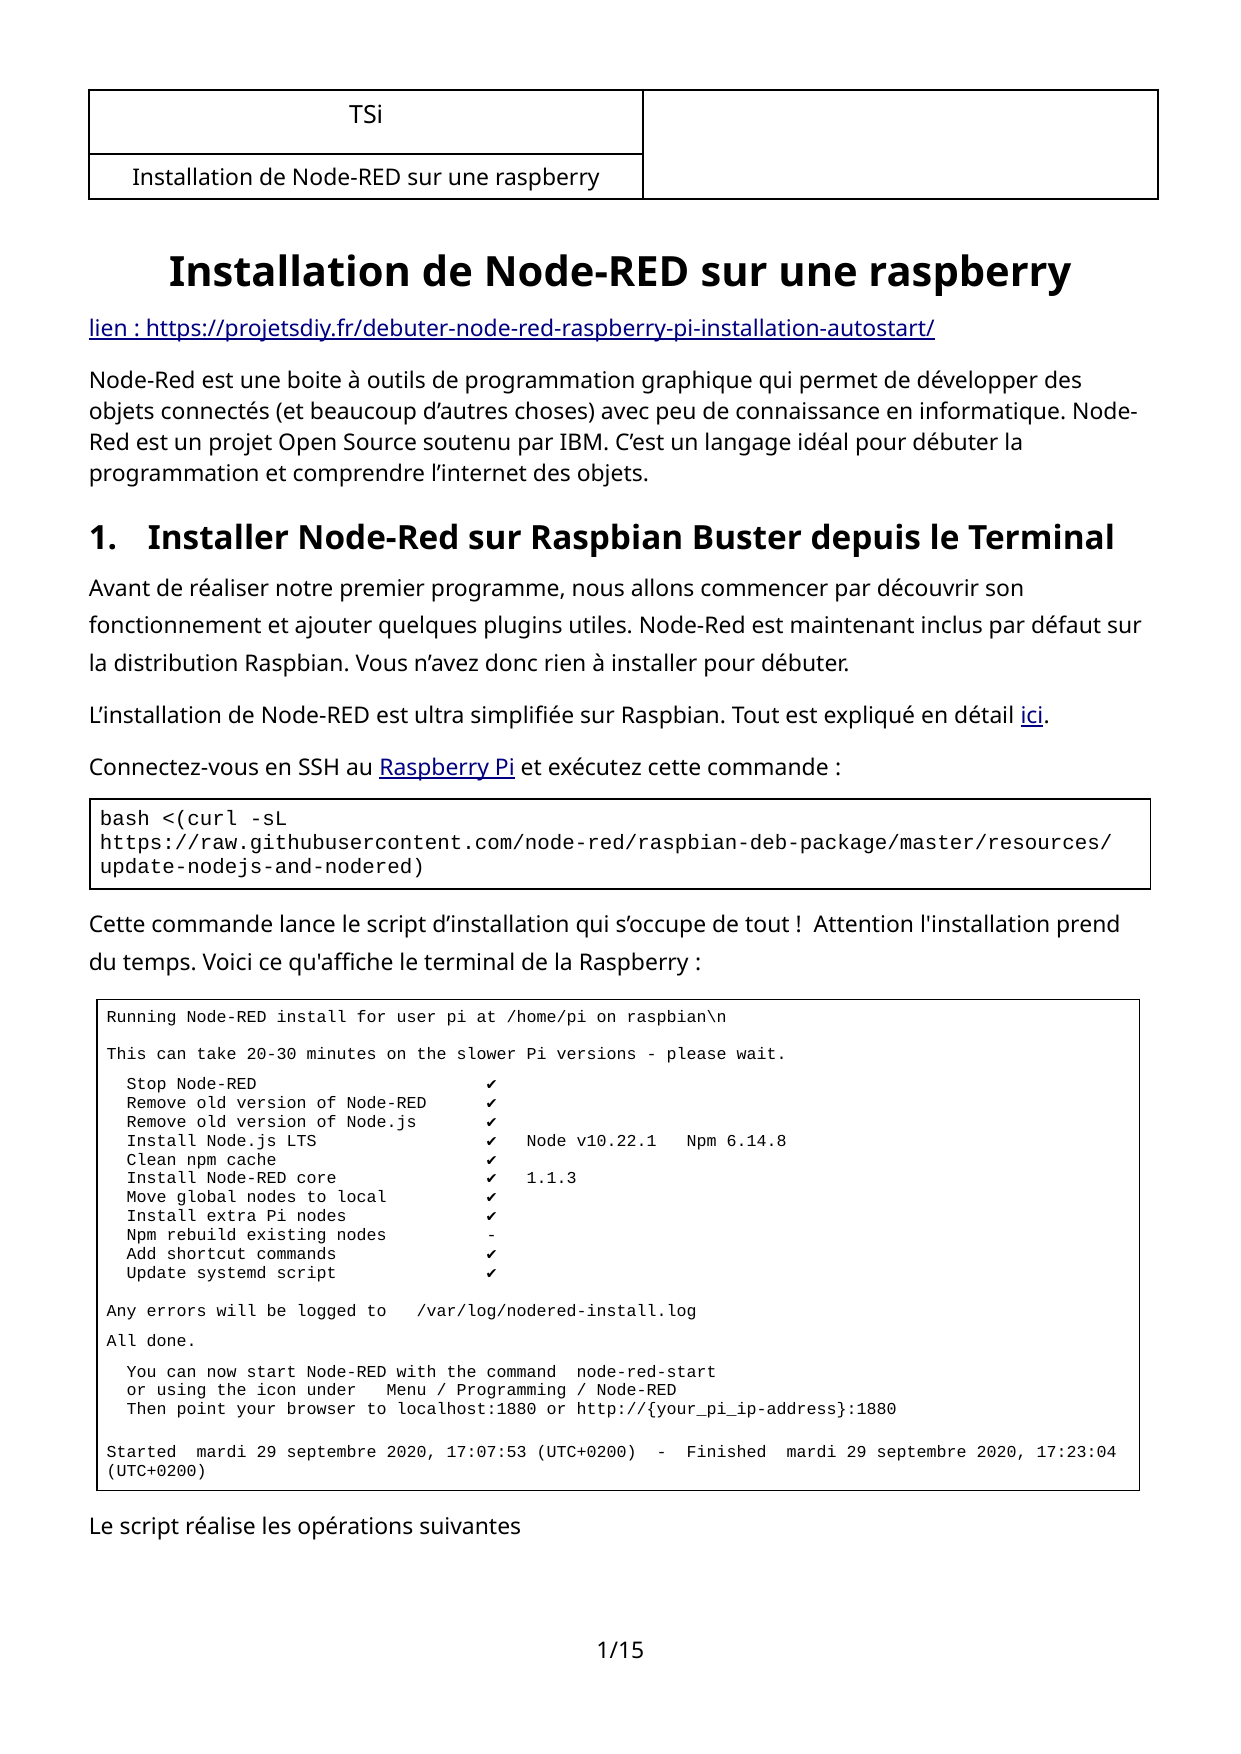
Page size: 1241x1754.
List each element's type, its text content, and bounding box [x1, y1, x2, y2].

text Npm rebuild existing nodes - [106, 1227, 1130, 1246]
text Connectez-vous en SSH au Raspberry Pi et exécutez cette commande : [88, 751, 1152, 782]
text Cette commande lance le script d’installation qui s’occupe de tout ! Attention l'installation prend du temps. Voici ce qu'affiche le terminal de la Raspberry : [88, 803, 1152, 977]
text Move global nodes to local ✔ [106, 1189, 1130, 1208]
text Remove old version of Node-RED ✔ [106, 1095, 1130, 1113]
text Stop Node-RED ✔ [106, 1076, 1130, 1095]
text Install Node.js LTS ✔ Node v10.22.1 Npm 6.14.8 [106, 1132, 1130, 1151]
text Le script réalise les opérations suivantes [88, 997, 1152, 1541]
text Remove old version of Node.js ✔ [106, 1113, 1130, 1132]
text Any errors will be logged to /var/log/nodered-install.log [106, 1302, 1130, 1321]
text Cette commande lance le script d’installation qui s’occupe de tout ! Attention l'installation prend du temps. Voici ce qu'affiche le terminal de la Raspberry : [98, 1000, 1139, 1490]
text Cette commande lance le script d’installation qui s’occupe de tout ! Attention l'installation prend du temps. Voici ce qu'affiche le terminal de la Raspberry : [91, 800, 1150, 888]
text bash <(curl -sL https://raw.githubusercontent.com/node-red/raspbian-deb-package/master/resources/update-nodejs-and-nodered) [99, 808, 1141, 879]
text L’installation de Node-RED est ultra simplifiée sur Raspbian. Tout est expliqué en détail ici. [88, 698, 1152, 730]
text Running Node-RED install for user pi at /home/pi on raspbian\n [106, 1009, 1130, 1028]
text Then point your browser to localhost:1880 or http://{your_pi_ip-address}:1880 [106, 1401, 1130, 1420]
text lien : https://projetsdiy.fr/debuter-node-red-raspberry-pi-installation-autostart/ [88, 311, 1152, 343]
text Node-Red est une boite à outils de programmation graphique qui permet de développer des objets connectés (et beaucoup d’autres choses) avec peu de connaissance en informatique. Node-Red est un projet Open Source soutenu par IBM. C’est un langage idéal pour débuter la programmation et comprendre l’internet des objets. [88, 363, 1152, 488]
text You can now start Node-RED with the command node-red-start [106, 1363, 1130, 1382]
text Avant de réaliser notre premier programme, nous allons commencer par découvrir son fonctionnement et ajouter quelques plugins utiles. Node-Red est maintenant inclus par défaut sur la distribution Raspbian. Vous n’avez donc rien à installer pour débuter. [88, 571, 1152, 678]
text Install extra Pi nodes ✔ [106, 1208, 1130, 1227]
text or using the icon under Menu / Programming / Node-RED [106, 1382, 1130, 1401]
title Installation de Node-RED sur une raspberry [88, 242, 1152, 299]
text Update systemd script ✔ [106, 1264, 1130, 1283]
text All done. [106, 1333, 1130, 1351]
text Started mardi 29 septembre 2020, 17:07:53 (UTC+0200) - Finished mardi 29 septembre 2020, 17:23:04 (UTC+0200) [106, 1443, 1130, 1481]
text This can take 20-30 minutes on the slower Pi versions - please wait. [106, 1045, 1130, 1064]
text Clean npm cache ✔ [106, 1151, 1130, 1170]
subtitle Installer Node-Red sur Raspbian Buster depuis le Terminal [88, 513, 1152, 559]
text Install Node-RED core ✔ 1.1.3 [106, 1170, 1130, 1189]
text Add shortcut commands ✔ [106, 1246, 1130, 1264]
